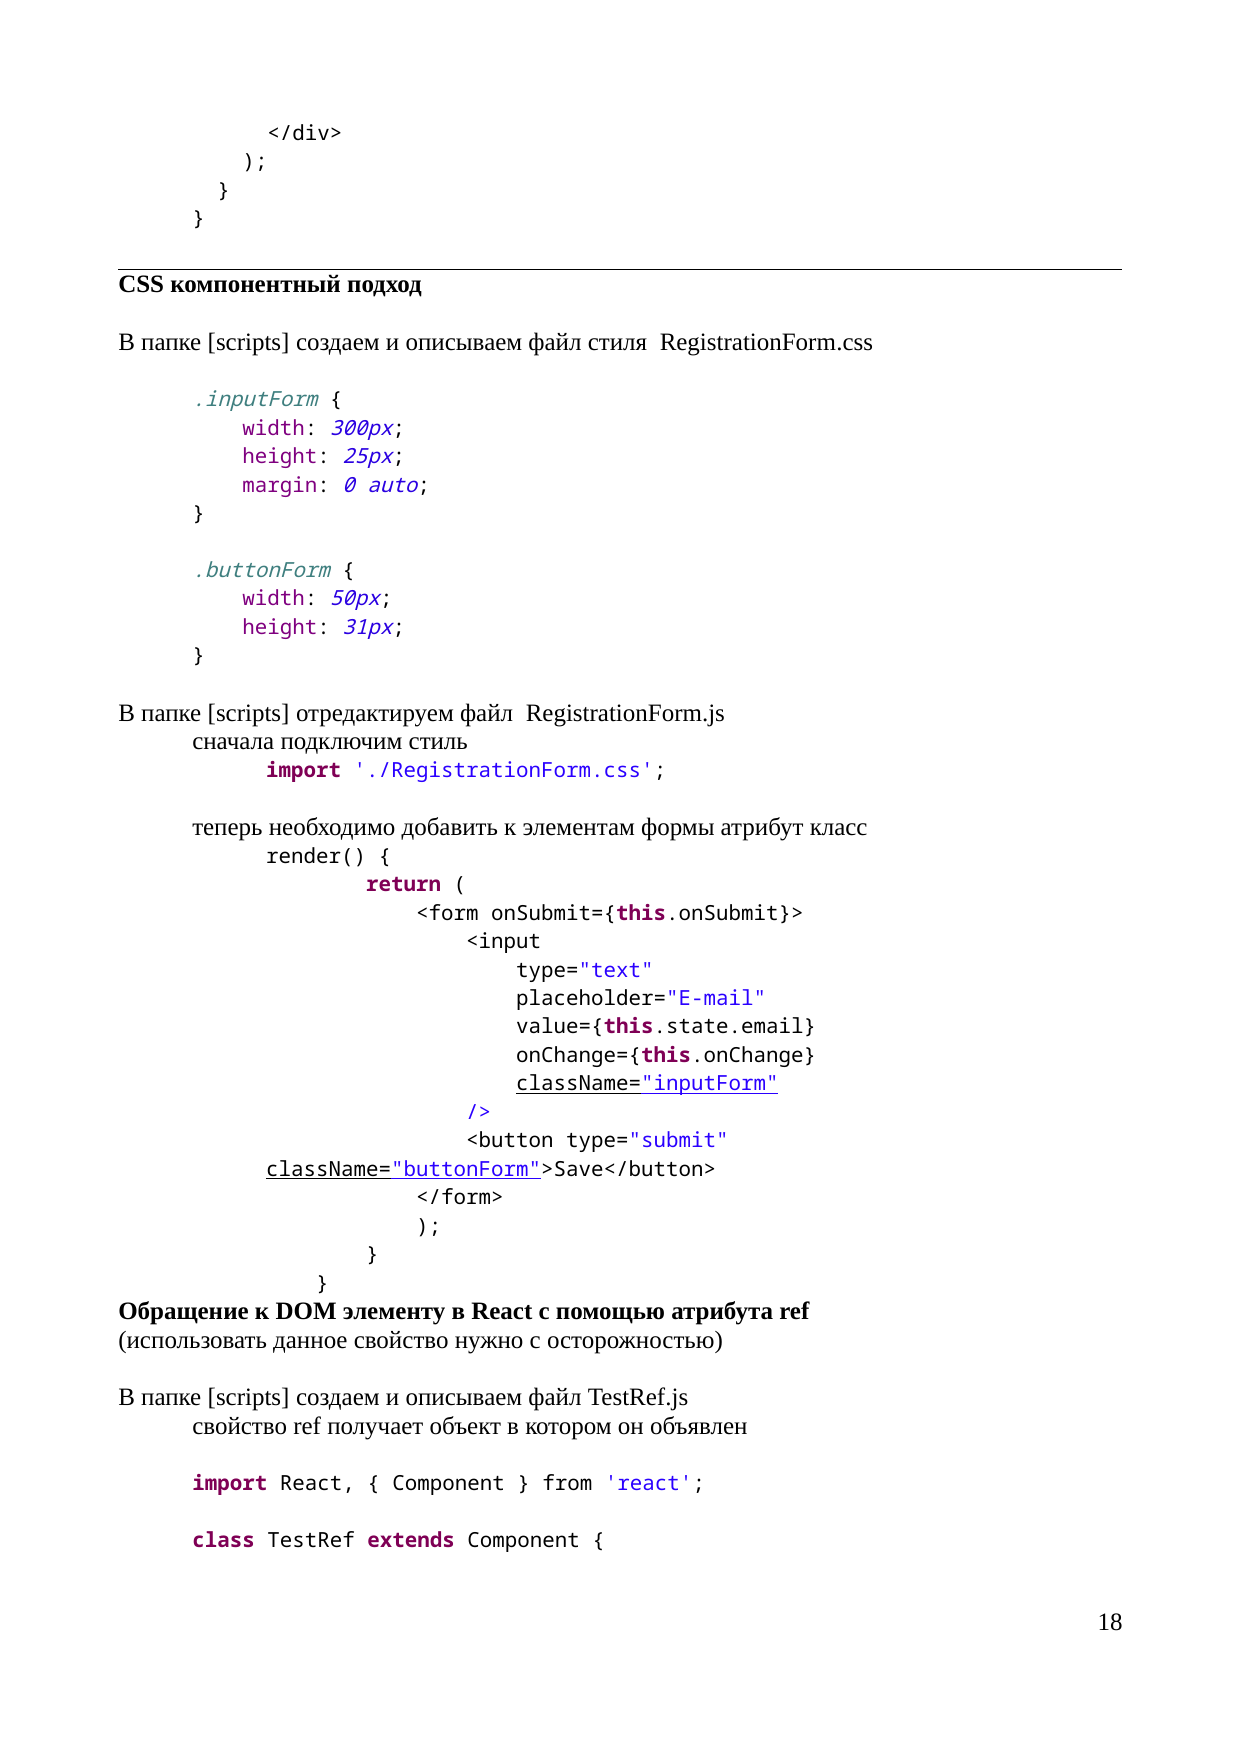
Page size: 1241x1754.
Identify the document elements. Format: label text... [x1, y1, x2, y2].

text } [192, 175, 1122, 203]
text <button type="submit" className="buttonForm">Save</button> [266, 1125, 1122, 1182]
text <input [266, 926, 1122, 955]
text } [192, 203, 1122, 232]
text /> [266, 1097, 1122, 1125]
text </form> [266, 1182, 1122, 1211]
text class TestRef extends Component { [192, 1525, 1122, 1554]
text свойство ref получает объект в котором он объявлен [192, 1411, 1122, 1440]
text <form onSubmit={this.onSubmit}> [266, 898, 1122, 926]
text } [266, 1239, 1122, 1268]
text type="text" [266, 955, 1122, 983]
text ); [192, 147, 1122, 175]
text margin: 0 auto; [192, 470, 1122, 498]
text сначала подключим стиль [192, 726, 1122, 755]
text В папке [scripts] создаем и описываем файл TestRef.js [118, 1382, 1122, 1411]
text .buttonForm { [192, 555, 1122, 583]
text ); [266, 1211, 1122, 1239]
text </div> [192, 118, 1122, 147]
text value={this.state.email} [266, 1012, 1122, 1040]
text } [192, 640, 1122, 669]
text теперь необходимо добавить к элементам формы атрибут класс [192, 812, 1122, 841]
text placeholder="E-mail" [266, 983, 1122, 1012]
text import React, { Component } from 'react'; [192, 1468, 1122, 1497]
text } [266, 1268, 1122, 1296]
text render() { [266, 841, 1122, 869]
text width: 300px; [192, 413, 1122, 441]
text return ( [266, 869, 1122, 898]
text CSS компонентный подход [118, 270, 1122, 298]
text В папке [scripts] создаем и описываем файл стиля RegistrationForm.css [118, 327, 1122, 356]
text } [192, 498, 1122, 527]
text Обращение к DOM элементу в React с помощью атрибута ref [118, 1296, 1122, 1325]
text height: 31px; [192, 612, 1122, 640]
text import './RegistrationForm.css'; [266, 755, 1122, 783]
text className="inputForm" [266, 1068, 1122, 1097]
text width: 50px; [192, 583, 1122, 612]
text onChange={this.onChange} [266, 1040, 1122, 1068]
text .inputForm { [192, 384, 1122, 413]
text В папке [scripts] отредактируем файл RegistrationForm.js [118, 698, 1122, 726]
text (использовать данное свойство нужно с осторожностью) [118, 1325, 1122, 1353]
text height: 25px; [192, 441, 1122, 470]
